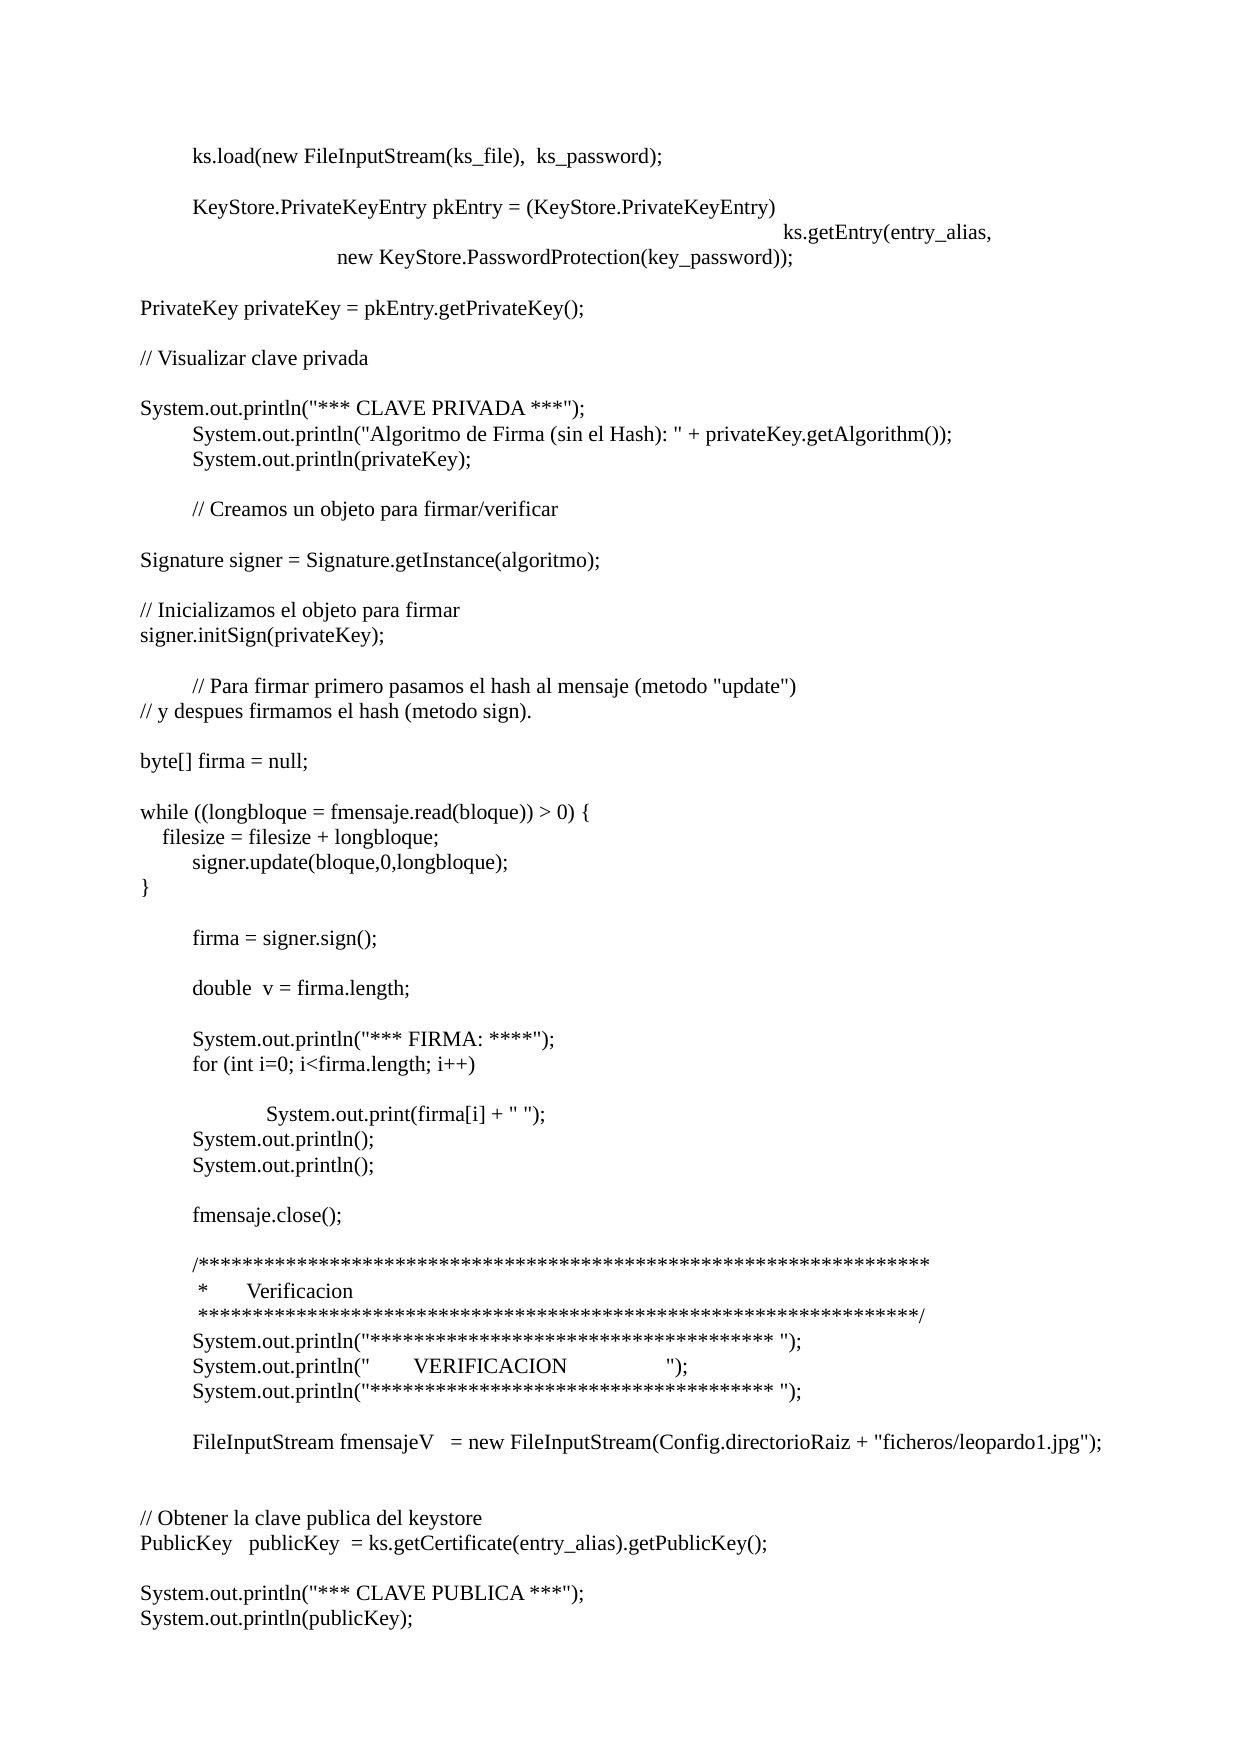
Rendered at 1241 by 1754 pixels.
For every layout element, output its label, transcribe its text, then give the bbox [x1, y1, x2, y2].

text // Visualizar clave privada [118, 345, 1122, 370]
text } [118, 874, 1122, 899]
text // Inicializamos el objeto para firmar [118, 597, 1122, 622]
text signer.update(bloque,0,longbloque); [118, 849, 1122, 874]
text System.out.println("*** FIRMA: ****"); [118, 1026, 1122, 1051]
text while ((longbloque = fmensaje.read(bloque)) > 0) { [118, 799, 1122, 824]
text System.out.println(); [118, 1152, 1122, 1177]
text filesize = filesize + longbloque; [118, 824, 1122, 849]
text System.out.println(publicKey); [118, 1605, 1122, 1631]
text System.out.println("Algoritmo de Firma (sin el Hash): " + privateKey.getAlgorithm()); [118, 421, 1122, 446]
text System.out.println("*** CLAVE PRIVADA ***"); [118, 395, 1122, 421]
text System.out.println(privateKey); [118, 446, 1122, 471]
text // Creamos un objeto para firmar/verificar [118, 496, 1122, 521]
text ks.load(new FileInputStream(ks_file), ks_password); [118, 143, 1122, 168]
text System.out.println("************************************* "); [118, 1328, 1122, 1353]
text PrivateKey privateKey = pkEntry.getPrivateKey(); [118, 294, 1122, 320]
text PublicKey publicKey = ks.getCertificate(entry_alias).getPublicKey(); [118, 1530, 1122, 1555]
text byte[] firma = null; [118, 748, 1122, 773]
text System.out.print(firma[i] + " "); [118, 1101, 1122, 1126]
text /******************************************************************* [118, 1252, 1122, 1278]
text firma = signer.sign(); [118, 925, 1122, 950]
text Signature signer = Signature.getInstance(algoritmo); [118, 547, 1122, 572]
text * Verificacion [118, 1278, 1122, 1303]
text KeyStore.PrivateKeyEntry pkEntry = (KeyStore.PrivateKeyEntry) [118, 194, 1122, 219]
text for (int i=0; i<firma.length; i++) [118, 1051, 1122, 1076]
text double v = firma.length; [118, 975, 1122, 1000]
text // Para firmar primero pasamos el hash al mensaje (metodo "update") [118, 673, 1122, 698]
text ks.getEntry(entry_alias, [118, 219, 1122, 244]
text // Obtener la clave publica del keystore [118, 1504, 1122, 1530]
text signer.initSign(privateKey); [118, 622, 1122, 647]
text System.out.println("************************************* "); [118, 1378, 1122, 1404]
text System.out.println("*** CLAVE PUBLICA ***"); [118, 1580, 1122, 1605]
text // y despues firmamos el hash (metodo sign). [118, 698, 1122, 723]
text System.out.println(" VERIFICACION "); [118, 1353, 1122, 1378]
text ******************************************************************/ [118, 1303, 1122, 1328]
text fmensaje.close(); [118, 1202, 1122, 1227]
text FileInputStream fmensajeV = new FileInputStream(Config.directorioRaiz + "ficheros/leopardo1.jpg"); [118, 1429, 1122, 1454]
text new KeyStore.PasswordProtection(key_password)); [118, 244, 1122, 269]
text System.out.println(); [118, 1126, 1122, 1152]
